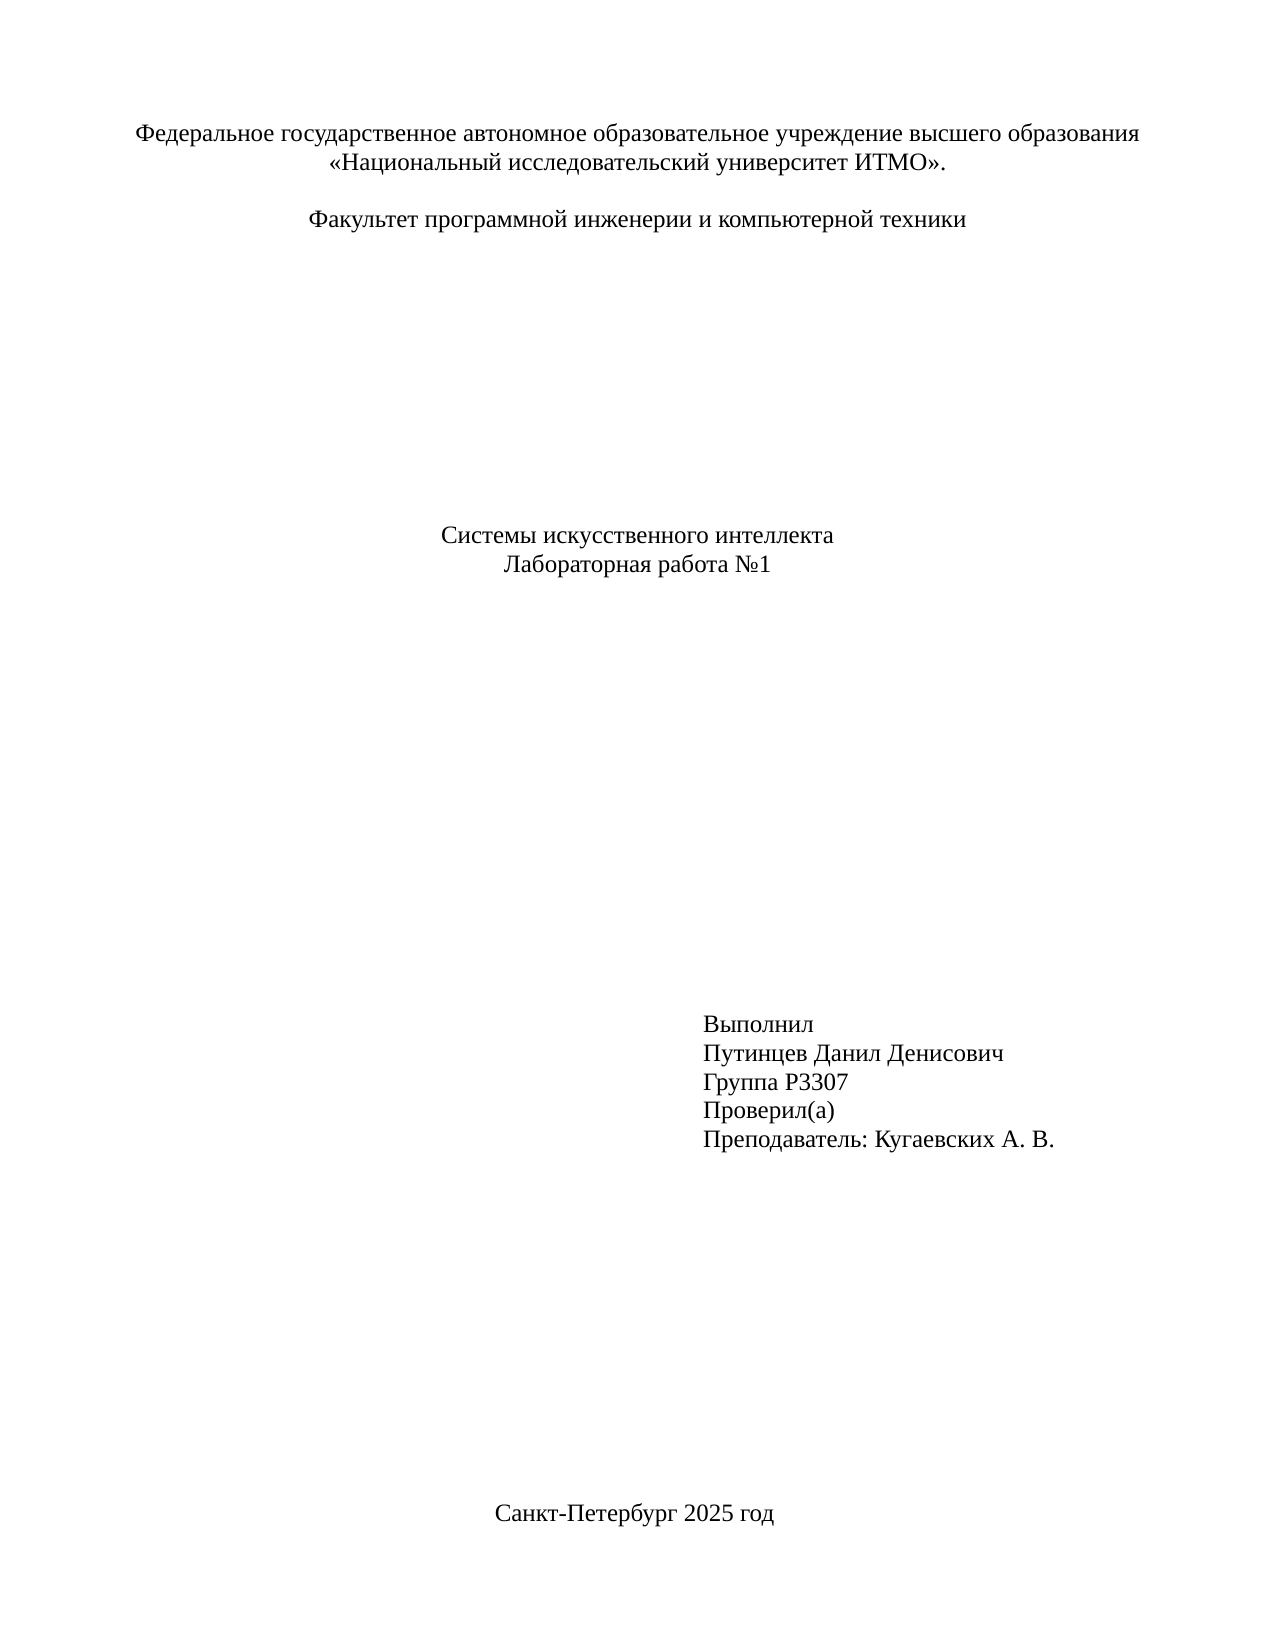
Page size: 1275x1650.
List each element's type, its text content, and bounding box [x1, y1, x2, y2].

text Путинцев Данил Денисович [703, 1038, 1157, 1067]
text Преподаватель: Кугаевских А. В. [703, 1124, 1157, 1153]
text Федеральное государственное автономное образовательное учреждение высшего образования «Национальный исследовательский университет ИТМО». [118, 118, 1157, 176]
text Выполнил [703, 1009, 1157, 1038]
text Группа P3307 [703, 1067, 1157, 1096]
text Факультет программной инженерии и компьютерной техники [118, 204, 1157, 233]
text Санкт-Петербург 2025 год [118, 1498, 1157, 1527]
text Системы искусственного интеллекта [118, 521, 1157, 549]
text Проверил(а) [703, 1096, 1157, 1124]
text Лабораторная работа №1 [118, 549, 1157, 578]
